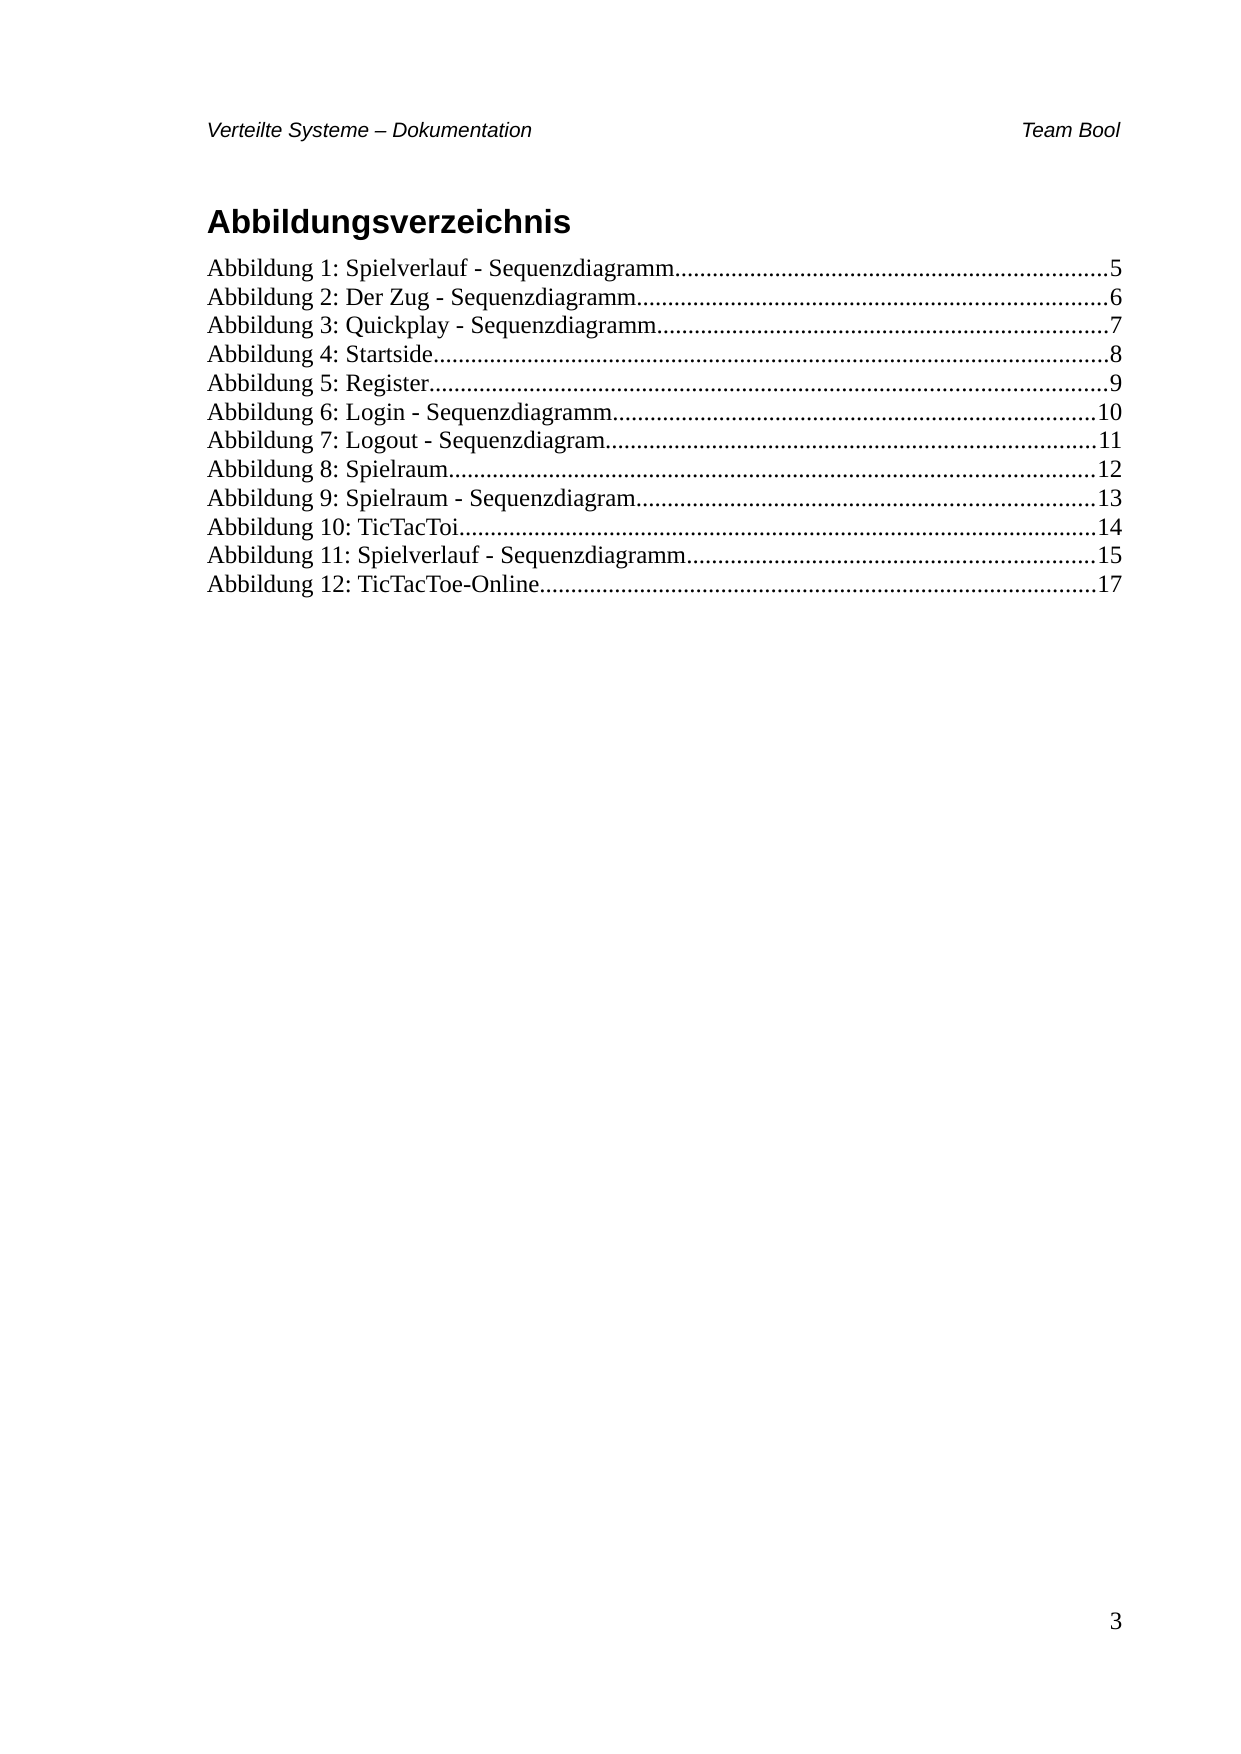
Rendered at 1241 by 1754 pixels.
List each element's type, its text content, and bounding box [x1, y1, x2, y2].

text Abbildung 9: Spielraum - Sequenzdiagram 13 [207, 483, 1122, 512]
text Abbildung 11: Spielverlauf - Sequenzdiagramm 15 [207, 541, 1122, 569]
text Abbildung 1: Spielverlauf - Sequenzdiagramm 5 [207, 253, 1122, 282]
subtitle Abbildungsverzeichnis [207, 202, 1122, 241]
text Abbildung 5: Register 9 [207, 368, 1122, 397]
text Abbildung 8: Spielraum 12 [207, 454, 1122, 483]
text Abbildung 4: Startside 8 [207, 339, 1122, 368]
text Abbildung 7: Logout - Sequenzdiagram 11 [207, 426, 1122, 454]
text Abbildung 12: TicTacToe-Online 17 [207, 569, 1122, 598]
text Abbildung 6: Login - Sequenzdiagramm 10 [207, 397, 1122, 426]
text Abbildung 3: Quickplay - Sequenzdiagramm 7 [207, 311, 1122, 339]
text Abbildung 10: TicTacToi 14 [207, 512, 1122, 541]
text Abbildung 2: Der Zug - Sequenzdiagramm 6 [207, 282, 1122, 311]
